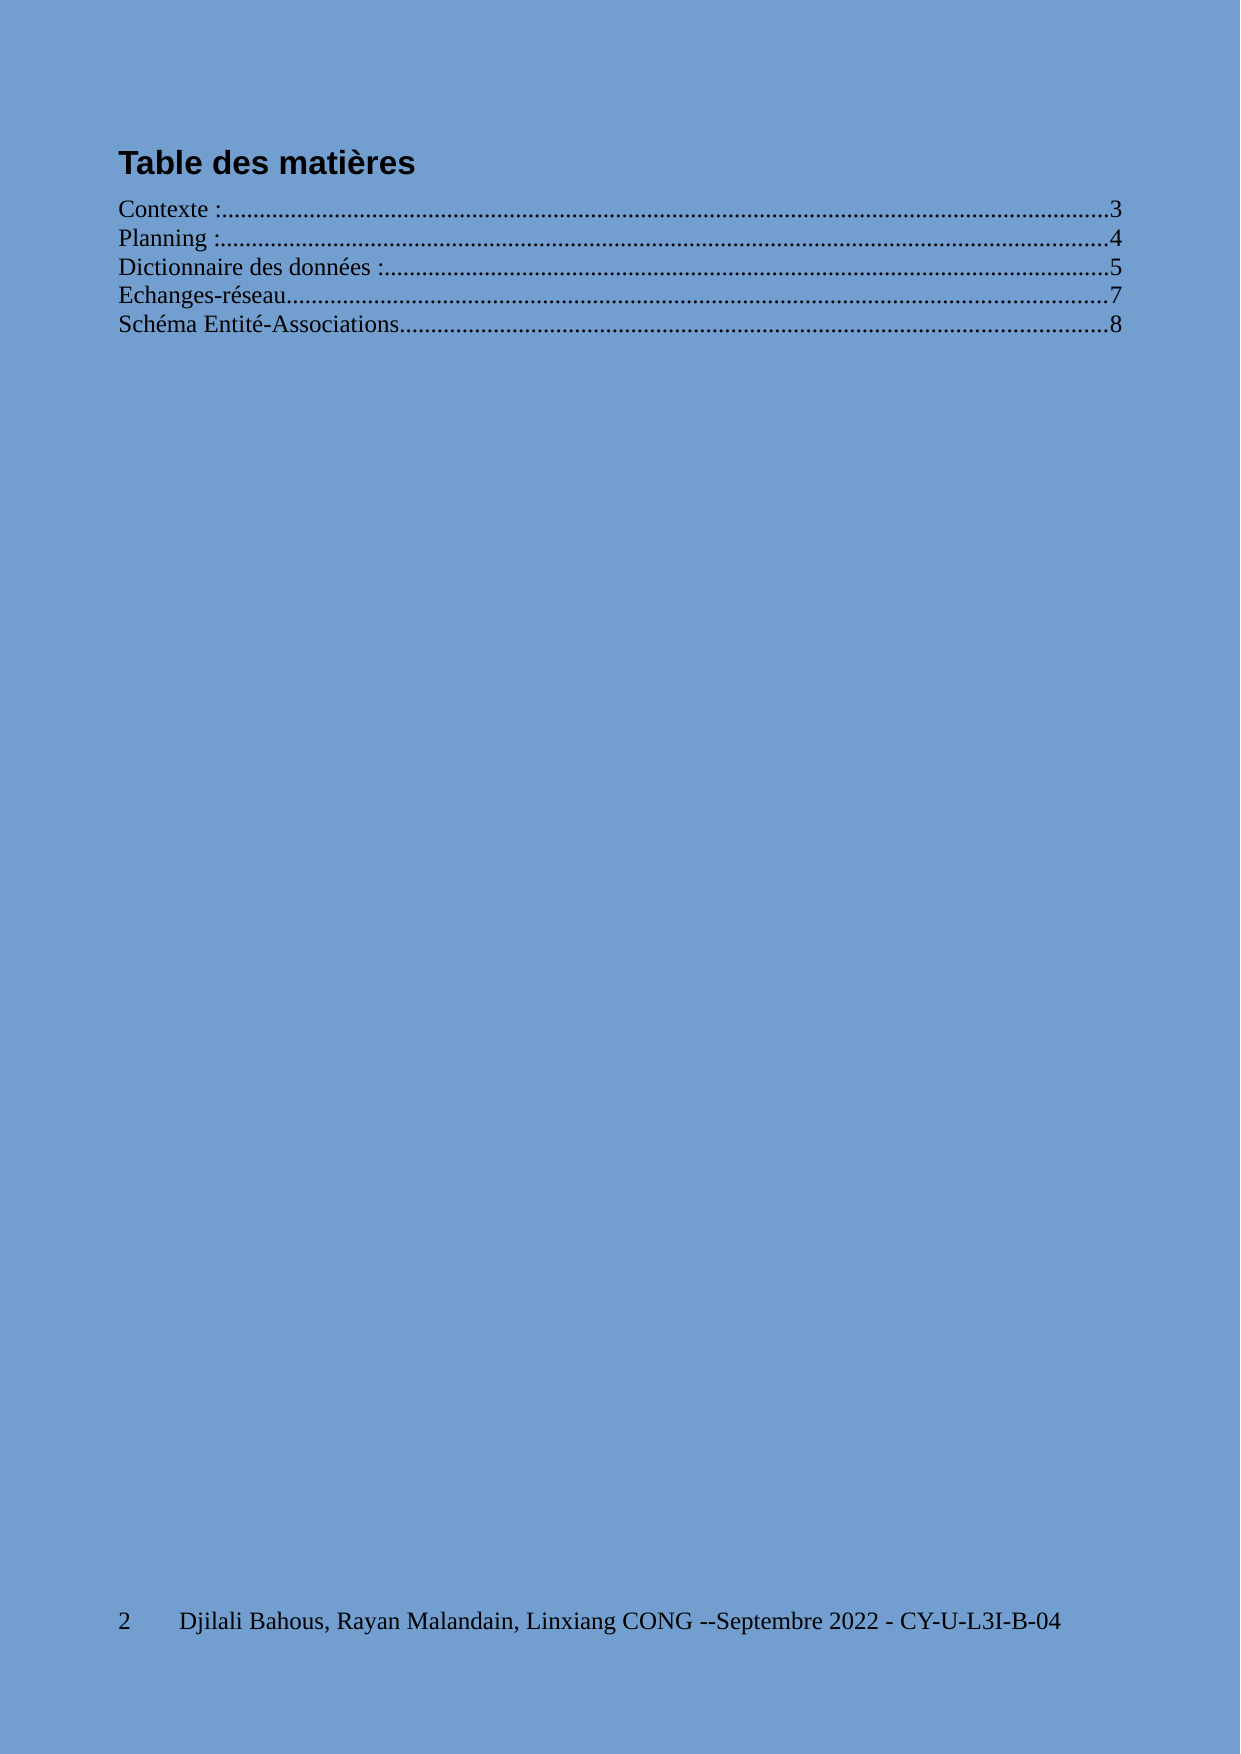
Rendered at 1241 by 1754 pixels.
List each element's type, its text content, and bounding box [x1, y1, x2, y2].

text Echanges-réseau 7 [118, 280, 1122, 309]
subtitle Table des matières [118, 143, 1122, 182]
text Planning : 4 [118, 223, 1122, 252]
text Contexte : 3 [118, 194, 1122, 223]
text Dictionnaire des données : 5 [118, 252, 1122, 280]
text Schéma Entité-Associations 8 [118, 309, 1122, 338]
